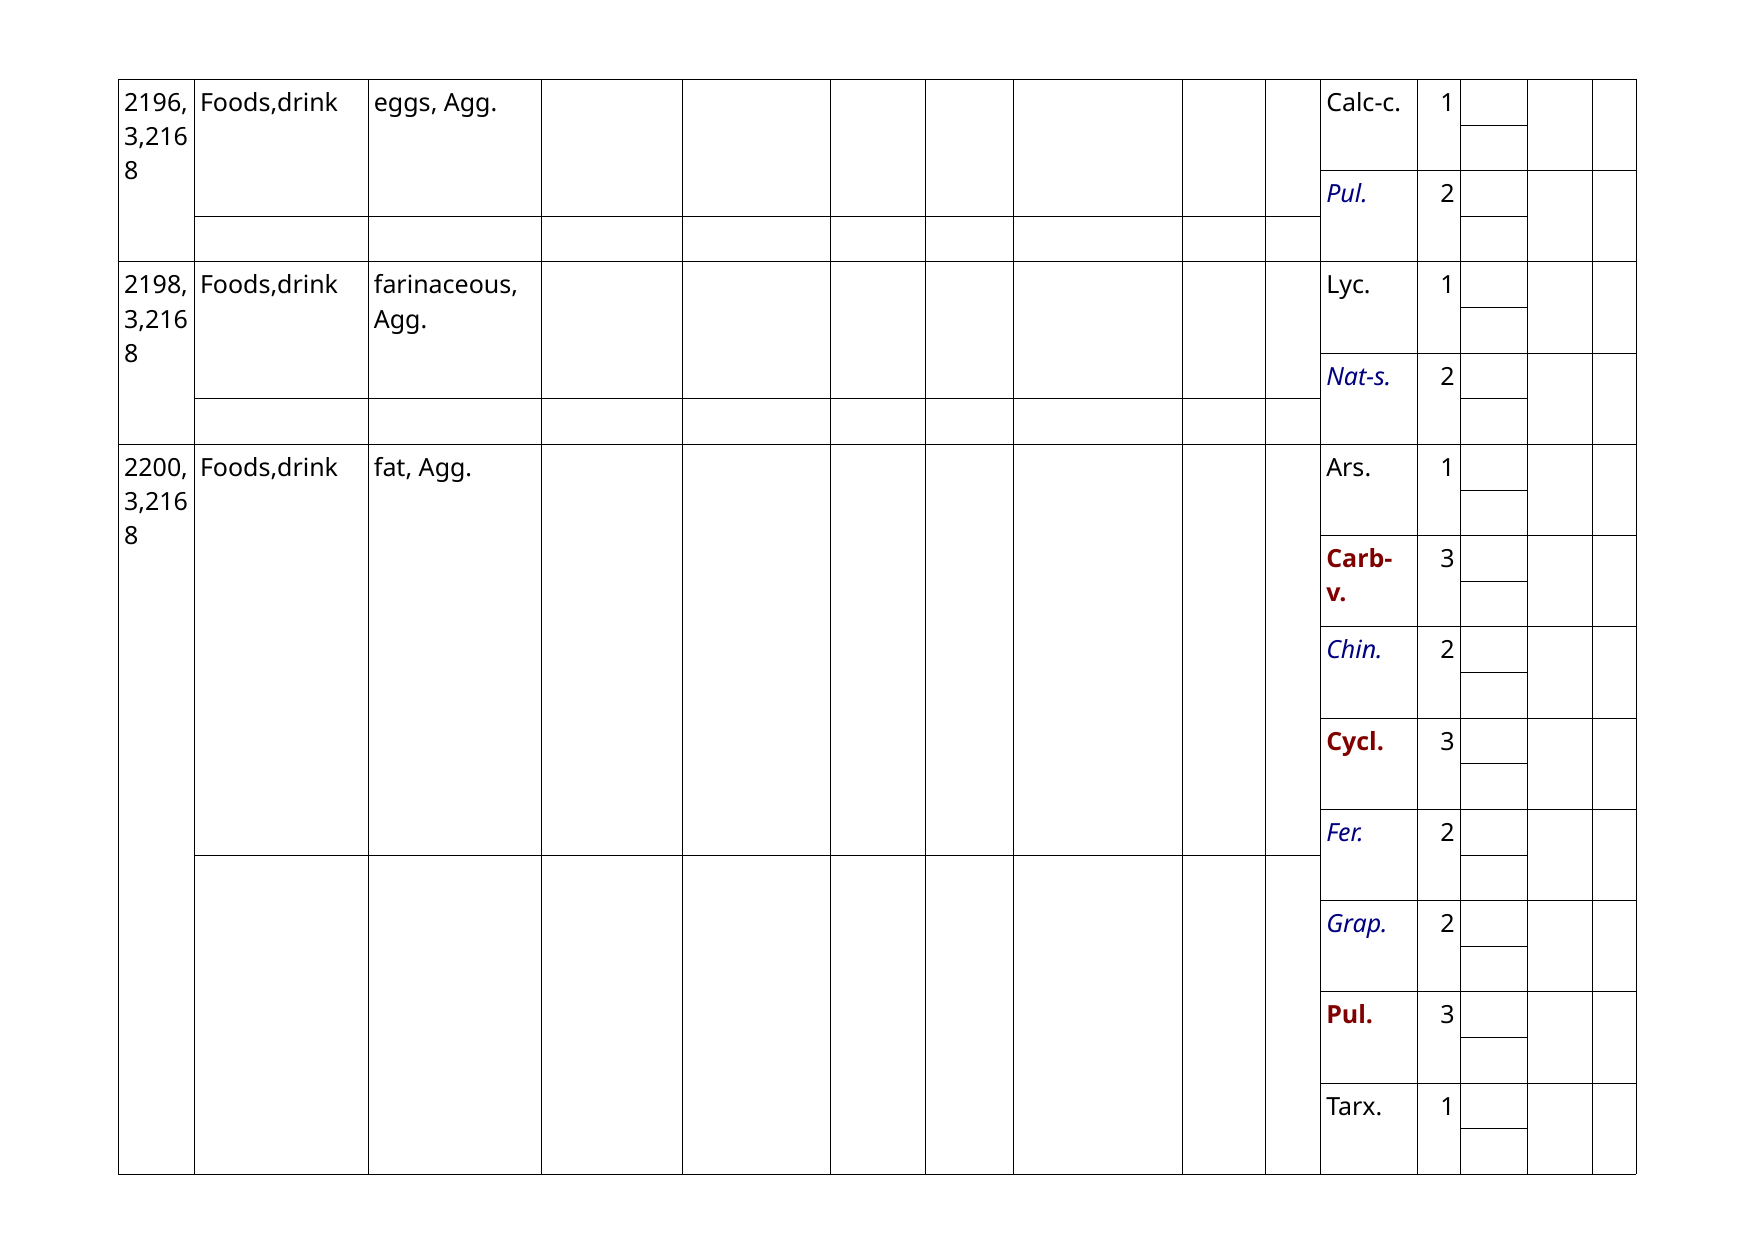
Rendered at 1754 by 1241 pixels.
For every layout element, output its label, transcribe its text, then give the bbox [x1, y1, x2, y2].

table_cell [1593, 992, 1636, 1083]
table_cell [1528, 445, 1592, 535]
table_cell [1014, 445, 1182, 854]
table_cell [683, 445, 830, 854]
table_cell [1461, 399, 1527, 444]
table_cell Foods,drink [195, 445, 368, 854]
table_cell [1461, 171, 1527, 216]
table_cell [1461, 1038, 1527, 1083]
table_cell [683, 262, 830, 398]
table_cell [1593, 262, 1636, 353]
table_cell [1266, 80, 1320, 216]
table_cell [1593, 1084, 1636, 1174]
table_cell [1014, 856, 1182, 1174]
table_cell Carb-v. [1321, 536, 1417, 626]
table_cell [926, 856, 1013, 1174]
table_cell 2196,3,2168 [119, 80, 194, 261]
table_cell [1266, 445, 1320, 854]
table_cell [683, 80, 830, 216]
table_cell [1593, 627, 1636, 718]
table_cell [1528, 627, 1592, 718]
table_cell [1593, 80, 1636, 170]
table_cell [369, 217, 541, 261]
table_cell Pul. [1321, 171, 1417, 261]
table_cell 2 [1418, 810, 1460, 900]
table_cell [1183, 399, 1265, 444]
table_cell [1183, 80, 1265, 216]
table_cell [195, 856, 368, 1174]
table_cell [1461, 262, 1527, 307]
table_cell [542, 217, 682, 261]
table_cell Foods,drink [195, 80, 368, 216]
table_cell [926, 80, 1013, 216]
table_cell [1461, 810, 1527, 854]
table_cell [831, 80, 925, 216]
table_cell [1461, 308, 1527, 353]
table_cell 2200,3,2168 [119, 445, 194, 1174]
table_cell Lyc. [1321, 262, 1417, 353]
table_cell [1528, 992, 1592, 1083]
table_cell [1461, 856, 1527, 900]
table_cell 3 [1418, 536, 1460, 626]
table_cell [1183, 217, 1265, 261]
table_cell [1266, 262, 1320, 398]
table_cell eggs, Agg. [369, 80, 541, 216]
table_cell 2198,3,2168 [119, 262, 194, 444]
table_cell 1 [1418, 1084, 1460, 1174]
table_cell [831, 399, 925, 444]
table_cell [1461, 673, 1527, 718]
table_cell [1461, 901, 1527, 946]
table_cell Nat-s. [1321, 354, 1417, 444]
table_cell [1528, 80, 1592, 170]
table_cell [1593, 901, 1636, 991]
table_cell Foods,drink [195, 262, 368, 398]
table_cell [542, 80, 682, 216]
table_cell farinaceous, Agg. [369, 262, 541, 398]
table_cell Pul. [1321, 992, 1417, 1083]
table_cell [542, 399, 682, 444]
table_cell Ars. [1321, 445, 1417, 535]
table_cell [831, 217, 925, 261]
table_cell [1014, 399, 1182, 444]
table_cell Chin. [1321, 627, 1417, 718]
table_cell [926, 399, 1013, 444]
table_cell [1461, 126, 1527, 170]
table_cell [683, 399, 830, 444]
table_cell 1 [1418, 445, 1460, 535]
table_cell [1461, 536, 1527, 581]
table_cell [195, 399, 368, 444]
table_cell [926, 262, 1013, 398]
table_cell [369, 399, 541, 444]
table_cell [1593, 810, 1636, 900]
table_cell [1461, 992, 1527, 1037]
table_cell 2 [1418, 901, 1460, 991]
table_cell [1183, 856, 1265, 1174]
table_cell 2 [1418, 627, 1460, 718]
table_cell [926, 445, 1013, 854]
table_cell [369, 856, 541, 1174]
table_cell [1461, 764, 1527, 809]
table_cell [1266, 217, 1320, 261]
table_cell [542, 262, 682, 398]
table_cell [542, 445, 682, 854]
table_cell [1593, 536, 1636, 626]
table_cell [1528, 354, 1592, 444]
table_cell [1461, 354, 1527, 398]
table_cell 2 [1418, 171, 1460, 261]
table_cell [683, 217, 830, 261]
table_cell [1528, 536, 1592, 626]
table_cell [1528, 171, 1592, 261]
table_cell [1014, 262, 1182, 398]
table_cell [926, 217, 1013, 261]
table_cell [1593, 354, 1636, 444]
table_cell [1461, 947, 1527, 991]
table_cell [1528, 901, 1592, 991]
table_cell [1183, 262, 1265, 398]
table_cell [195, 217, 368, 261]
table_cell [1461, 491, 1527, 535]
table_cell [1593, 171, 1636, 261]
table_cell 2 [1418, 354, 1460, 444]
table_cell [1528, 719, 1592, 809]
table_cell Grap. [1321, 901, 1417, 991]
table_cell [1266, 856, 1320, 1174]
table_cell [1461, 445, 1527, 489]
table_cell [1593, 445, 1636, 535]
table_cell [542, 856, 682, 1174]
table_cell Fer. [1321, 810, 1417, 900]
table_cell 3 [1418, 992, 1460, 1083]
table_cell fat, Agg. [369, 445, 541, 854]
table_cell 1 [1418, 80, 1460, 170]
table_cell [1183, 445, 1265, 854]
table_cell Calc-c. [1321, 80, 1417, 170]
table_cell [1266, 399, 1320, 444]
table_cell [1461, 1084, 1527, 1128]
table_cell [1461, 627, 1527, 672]
table_cell [1528, 1084, 1592, 1174]
table_cell [1014, 80, 1182, 216]
table_cell [1528, 262, 1592, 353]
table_cell [1461, 217, 1527, 261]
table_cell [1461, 1129, 1527, 1174]
table_cell 1 [1418, 262, 1460, 353]
table_cell [1461, 582, 1527, 626]
table_cell [831, 262, 925, 398]
table_cell [1528, 810, 1592, 900]
table_cell [831, 445, 925, 854]
table_cell 3 [1418, 719, 1460, 809]
table_cell [1461, 80, 1527, 124]
table_cell [1593, 719, 1636, 809]
table_cell [1461, 719, 1527, 763]
table_cell Tarx. [1321, 1084, 1417, 1174]
table_cell Cycl. [1321, 719, 1417, 809]
table_cell [1014, 217, 1182, 261]
table_cell [831, 856, 925, 1174]
table_cell [683, 856, 830, 1174]
